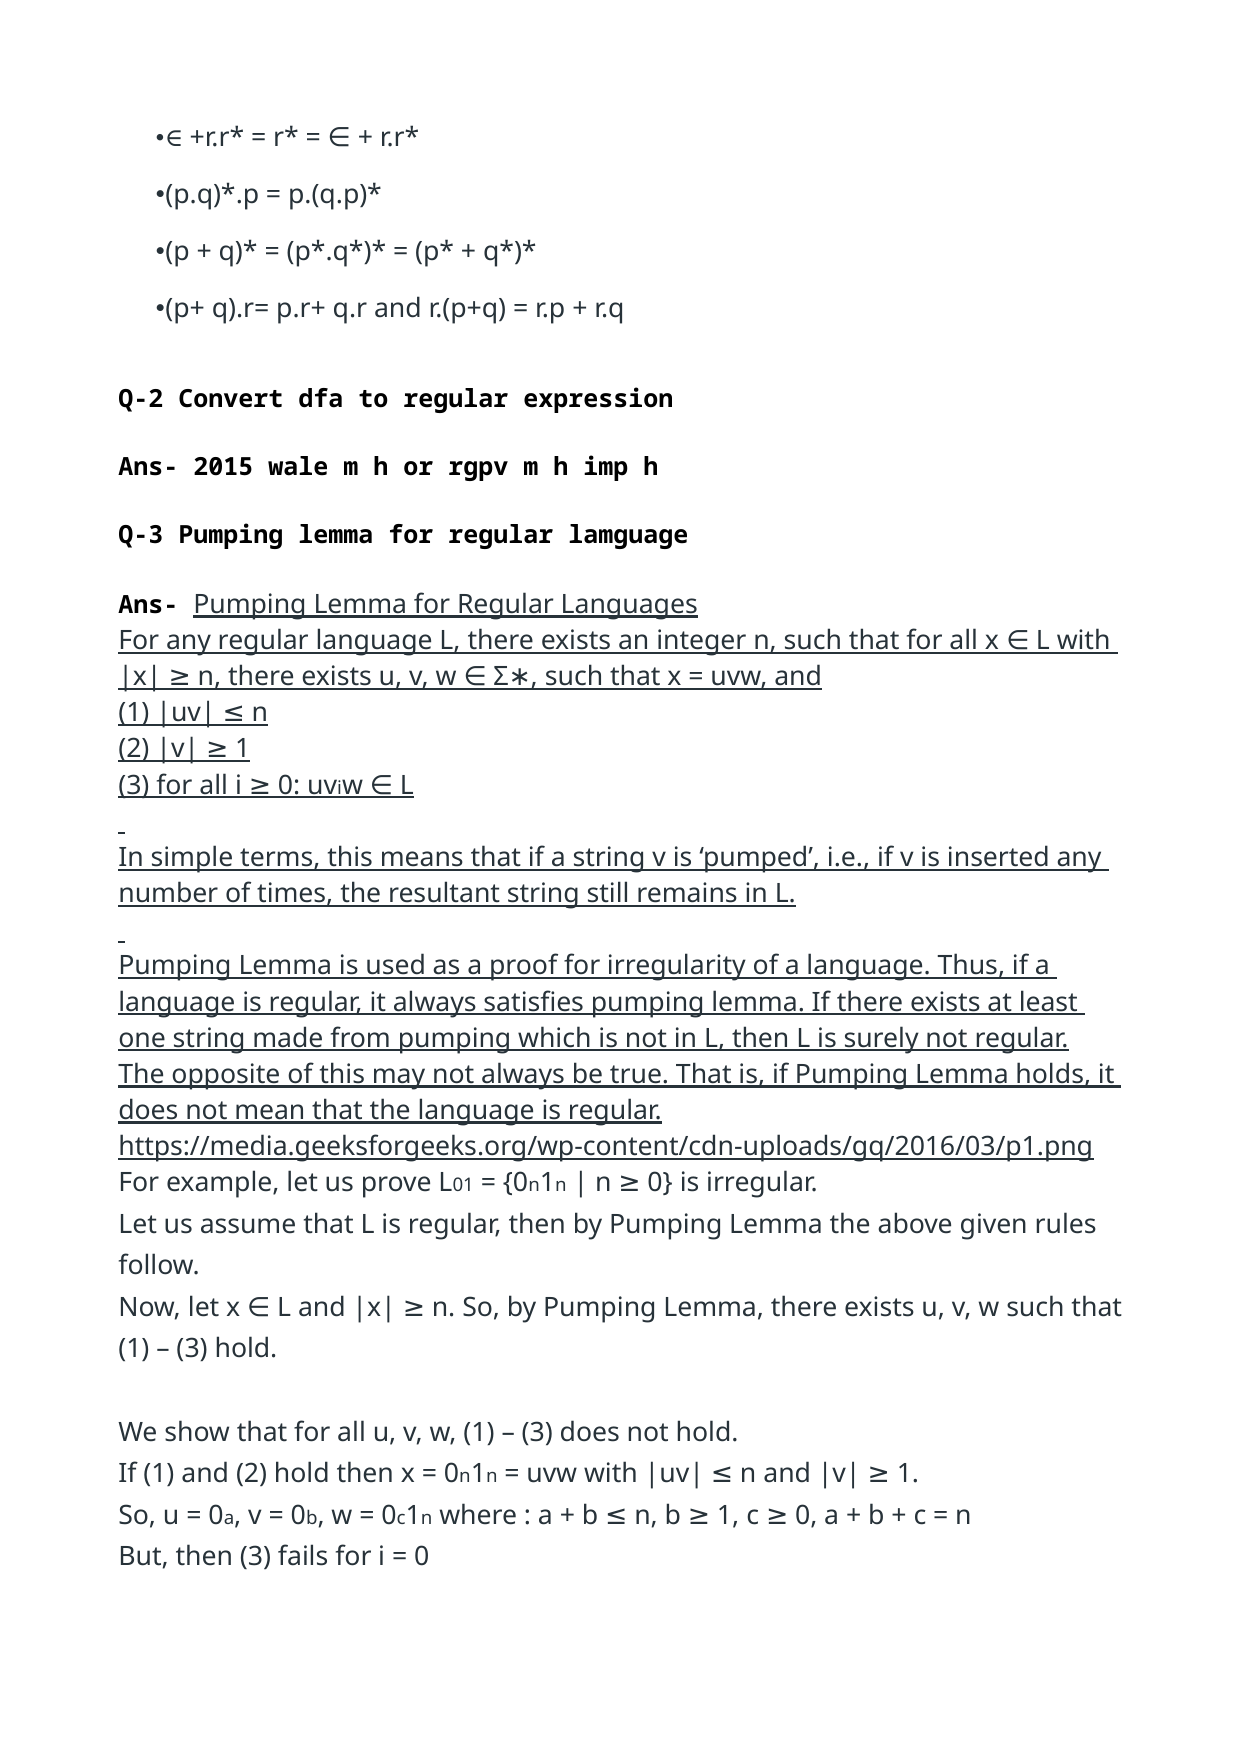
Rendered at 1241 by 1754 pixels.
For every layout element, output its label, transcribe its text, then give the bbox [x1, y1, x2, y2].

list (p+ q).r= p.r+ q.r and r.(p+q) = r.p + r.q [156, 289, 1122, 326]
list ∈ +r.r* = r* = ∈ + r.r* [156, 118, 1122, 154]
text Ans- 2015 wale m h or rgpv m h imp h [118, 449, 1122, 483]
text For example, let us prove L01 = {0n1n | n ≥ 0} is irregular. Let us assume that L is regular, then by Pumping Lemma the above given rules follow. Now, let x ∈ L and |x| ≥ n. So, by Pumping Lemma, there exists u, v, w such that (1) – (3) hold. We show that for all u, v, w, (1) – (3) does not hold. If (1) and (2) hold then x = 0n1n = uvw with |uv| ≤ n and |v| ≥ 1. So, u = 0a, v = 0b, w = 0c1n where : a + b ≤ n, b ≥ 1, c ≥ 0, a + b + c = n But, then (3) fails for i = 0 [118, 1163, 1122, 1573]
text Q-3 Pumping lemma for regular lamguage [118, 517, 1122, 551]
list (p.q)*.p = p.(q.p)* [156, 175, 1122, 211]
list (p + q)* = (p*.q*)* = (p* + q*)* [156, 232, 1122, 268]
text Q-2 Convert dfa to regular expression [118, 381, 1122, 414]
text Ans- Pumping Lemma for Regular Languages For any regular language L, there exists an integer n, such that for all x ∈ L with |x| ≥ n, there exists u, v, w ∈ Σ∗, such that x = uvw, and (1) |uv| ≤ n (2) |v| ≥ 1 (3) for all i ≥ 0: uviw ∈ L In simple terms, this means that if a string v is ‘pumped’, i.e., if v is inserted any number of times, the resultant string still remains in L. Pumping Lemma is used as a proof for irregularity of a language. Thus, if a language is regular, it always satisfies pumping lemma. If there exists at least one string made from pumping which is not in L, then L is surely not regular. The opposite of this may not always be true. That is, if Pumping Lemma holds, it does not mean that the language is regular. https://media.geeksforgeeks.org/wp-content/cdn-uploads/gq/2016/03/p1.png [118, 585, 1122, 1163]
